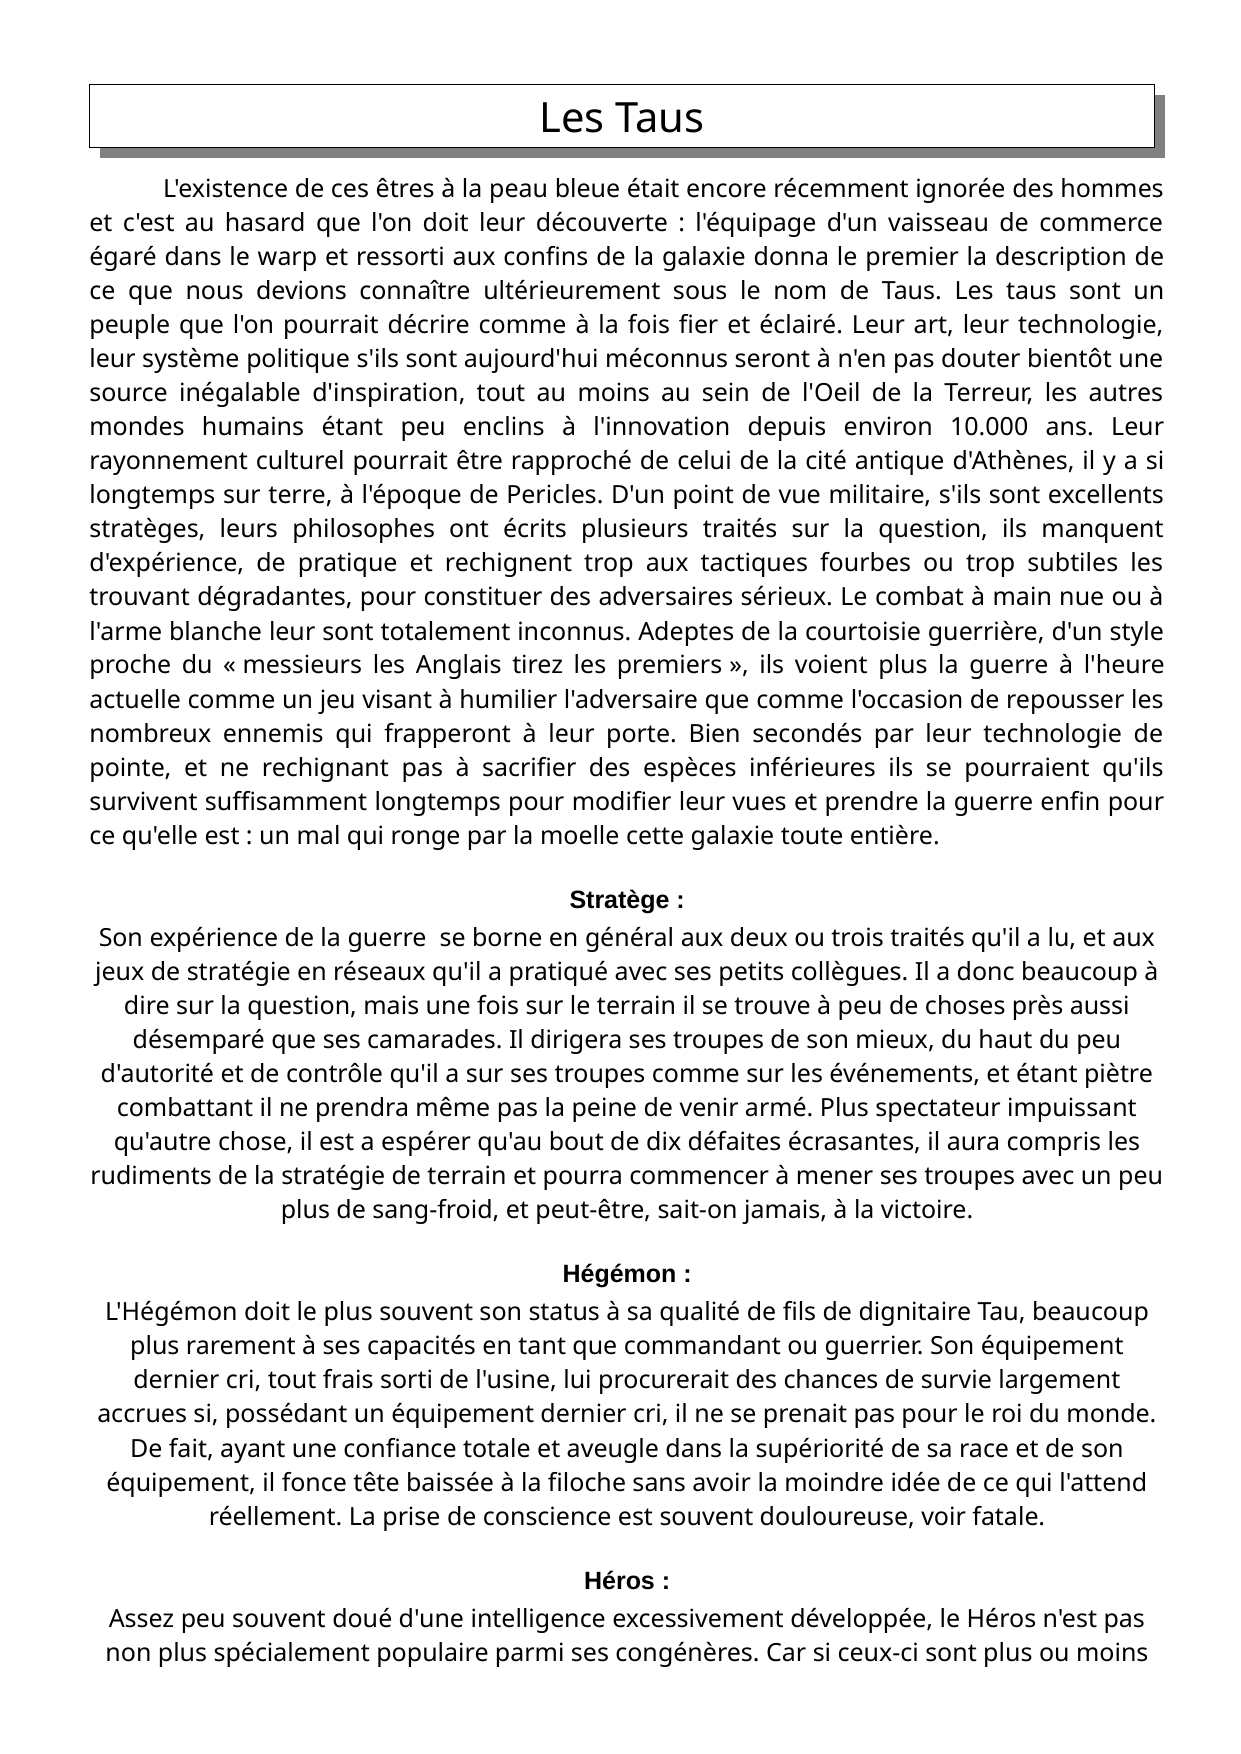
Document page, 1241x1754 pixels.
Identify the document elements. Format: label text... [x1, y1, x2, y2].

subtitle Hégémon : [89, 1260, 1165, 1288]
subtitle Les Taus [90, 85, 1154, 147]
subtitle Assez peu souvent doué d'une intelligence excessivement développée, le Héros n'est pas non plus spécialement populaire parmi ses congénères. Car si ceux-ci sont plus ou moins [89, 1600, 1165, 1668]
subtitle Héros : [89, 1566, 1165, 1594]
subtitle Son expérience de la guerre se borne en général aux deux ou trois traités qu'il a lu, et aux jeux de stratégie en réseaux qu'il a pratiqué avec ses petits collègues. Il a donc beaucoup à dire sur la question, mais une fois sur le terrain il se trouve à peu de choses près aussi désemparé que ses camarades. Il dirigera ses troupes de son mieux, du haut du peu d'autorité et de contrôle qu'il a sur ses troupes comme sur les événements, et étant piètre combattant il ne prendra même pas la peine de venir armé. Plus spectateur impuissant qu'autre chose, il est a espérer qu'au bout de dix défaites écrasantes, il aura compris les rudiments de la stratégie de terrain et pourra commencer à mener ses troupes avec un peu plus de sang-froid, et peut-être, sait-on jamais, à la victoire. [89, 919, 1165, 1226]
subtitle L'Hégémon doit le plus souvent son status à sa qualité de fils de dignitaire Tau, beaucoup plus rarement à ses capacités en tant que commandant ou guerrier. Son équipement dernier cri, tout frais sorti de l'usine, lui procurerait des chances de survie largement accrues si, possédant un équipement dernier cri, il ne se prenait pas pour le roi du monde. De fait, ayant une confiance totale et aveugle dans la supériorité de sa race et de son équipement, il fonce tête baissée à la filoche sans avoir la moindre idée de ce qui l'attend réellement. La prise de conscience est souvent douloureuse, voir fatale. [89, 1294, 1165, 1532]
subtitle Stratège : [89, 886, 1165, 913]
subtitle L'existence de ces êtres à la peau bleue était encore récemment ignorée des hommes et c'est au hasard que l'on doit leur découverte : l'équipage d'un vaisseau de commerce égaré dans le warp et ressorti aux confins de la galaxie donna le premier la description de ce que nous devions connaître ultérieurement sous le nom de Taus. Les taus sont un peuple que l'on pourrait décrire comme à la fois fier et éclairé. Leur art, leur technologie, leur système politique s'ils sont aujourd'hui méconnus seront à n'en pas douter bientôt une source inégalable d'inspiration, tout au moins au sein de l'Oeil de la Terreur, les autres mondes humains étant peu enclins à l'innovation depuis environ 10.000 ans. Leur rayonnement culturel pourrait être rapproché de celui de la cité antique d'Athènes, il y a si longtemps sur terre, à l'époque de Pericles. D'un point de vue militaire, s'ils sont excellents stratèges, leurs philosophes ont écrits plusieurs traités sur la question, ils manquent d'expérience, de pratique et rechignent trop aux tactiques fourbes ou trop subtiles les trouvant dégradantes, pour constituer des adversaires sérieux. Le combat à main nue ou à l'arme blanche leur sont totalement inconnus. Adeptes de la courtoisie guerrière, d'un style proche du « messieurs les Anglais tirez les premiers », ils voient plus la guerre à l'heure actuelle comme un jeu visant à humilier l'adversaire que comme l'occasion de repousser les nombreux ennemis qui frapperont à leur porte. Bien secondés par leur technologie de pointe, et ne rechignant pas à sacrifier des espèces inférieures ils se pourraient qu'ils survivent suffisamment longtemps pour modifier leur vues et prendre la guerre enfin pour ce qu'elle est : un mal qui ronge par la moelle cette galaxie toute entière. [89, 170, 1165, 852]
